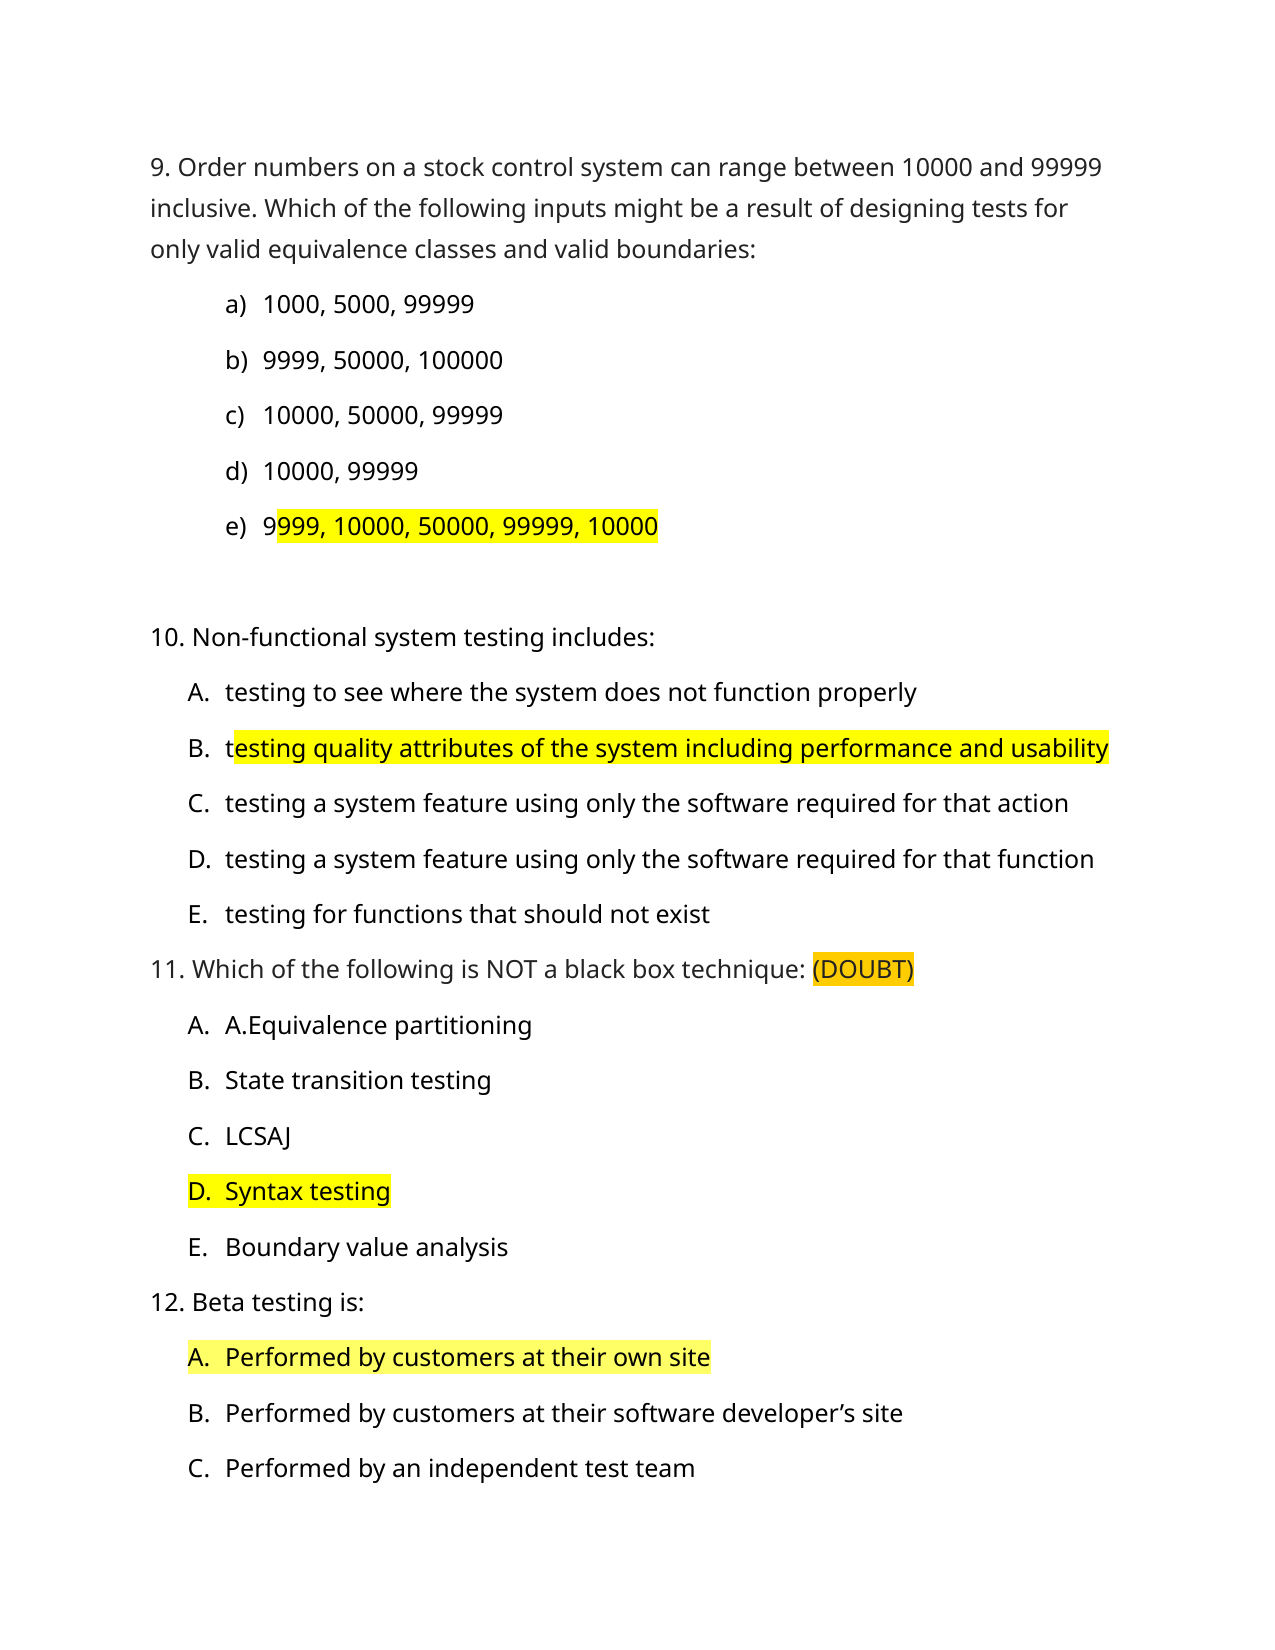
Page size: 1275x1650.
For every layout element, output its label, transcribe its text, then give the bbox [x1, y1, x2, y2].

text 12. Beta testing is: [150, 1284, 1125, 1319]
list Performed by customers at their own site [187, 1340, 1125, 1374]
list 10000, 99999 [225, 453, 1125, 487]
text 10. Non-functional system testing includes: [150, 619, 1125, 654]
list 1000, 5000, 99999 [225, 287, 1125, 321]
list testing to see where the system does not function properly [187, 675, 1125, 709]
list 9999, 10000, 50000, 99999, 10000 [225, 509, 1125, 543]
text 9. Order numbers on a stock control system can range between 10000 and 99999 inclusive. Which of the following inputs might be a result of designing tests for only valid equivalence classes and valid boundaries: [150, 150, 1125, 266]
list A.Equivalence partitioning [187, 1007, 1125, 1042]
list State transition testing [187, 1063, 1125, 1097]
list testing a system feature using only the software required for that function [187, 841, 1125, 875]
text 11. Which of the following is NOT a black box technique: (DOUBT) [150, 952, 1125, 986]
list 10000, 50000, 99999 [225, 398, 1125, 432]
list testing quality attributes of the system including performance and usability [187, 730, 1125, 764]
list Boundary value analysis [187, 1229, 1125, 1263]
list LCSAJ [187, 1118, 1125, 1152]
list testing for functions that should not exist [187, 897, 1125, 931]
list testing a system feature using only the software required for that action [187, 786, 1125, 820]
list Performed by an independent test team [187, 1451, 1125, 1485]
list Performed by customers at their software developer’s site [187, 1395, 1125, 1429]
list 9999, 50000, 100000 [225, 342, 1125, 377]
list Syntax testing [187, 1174, 1125, 1208]
